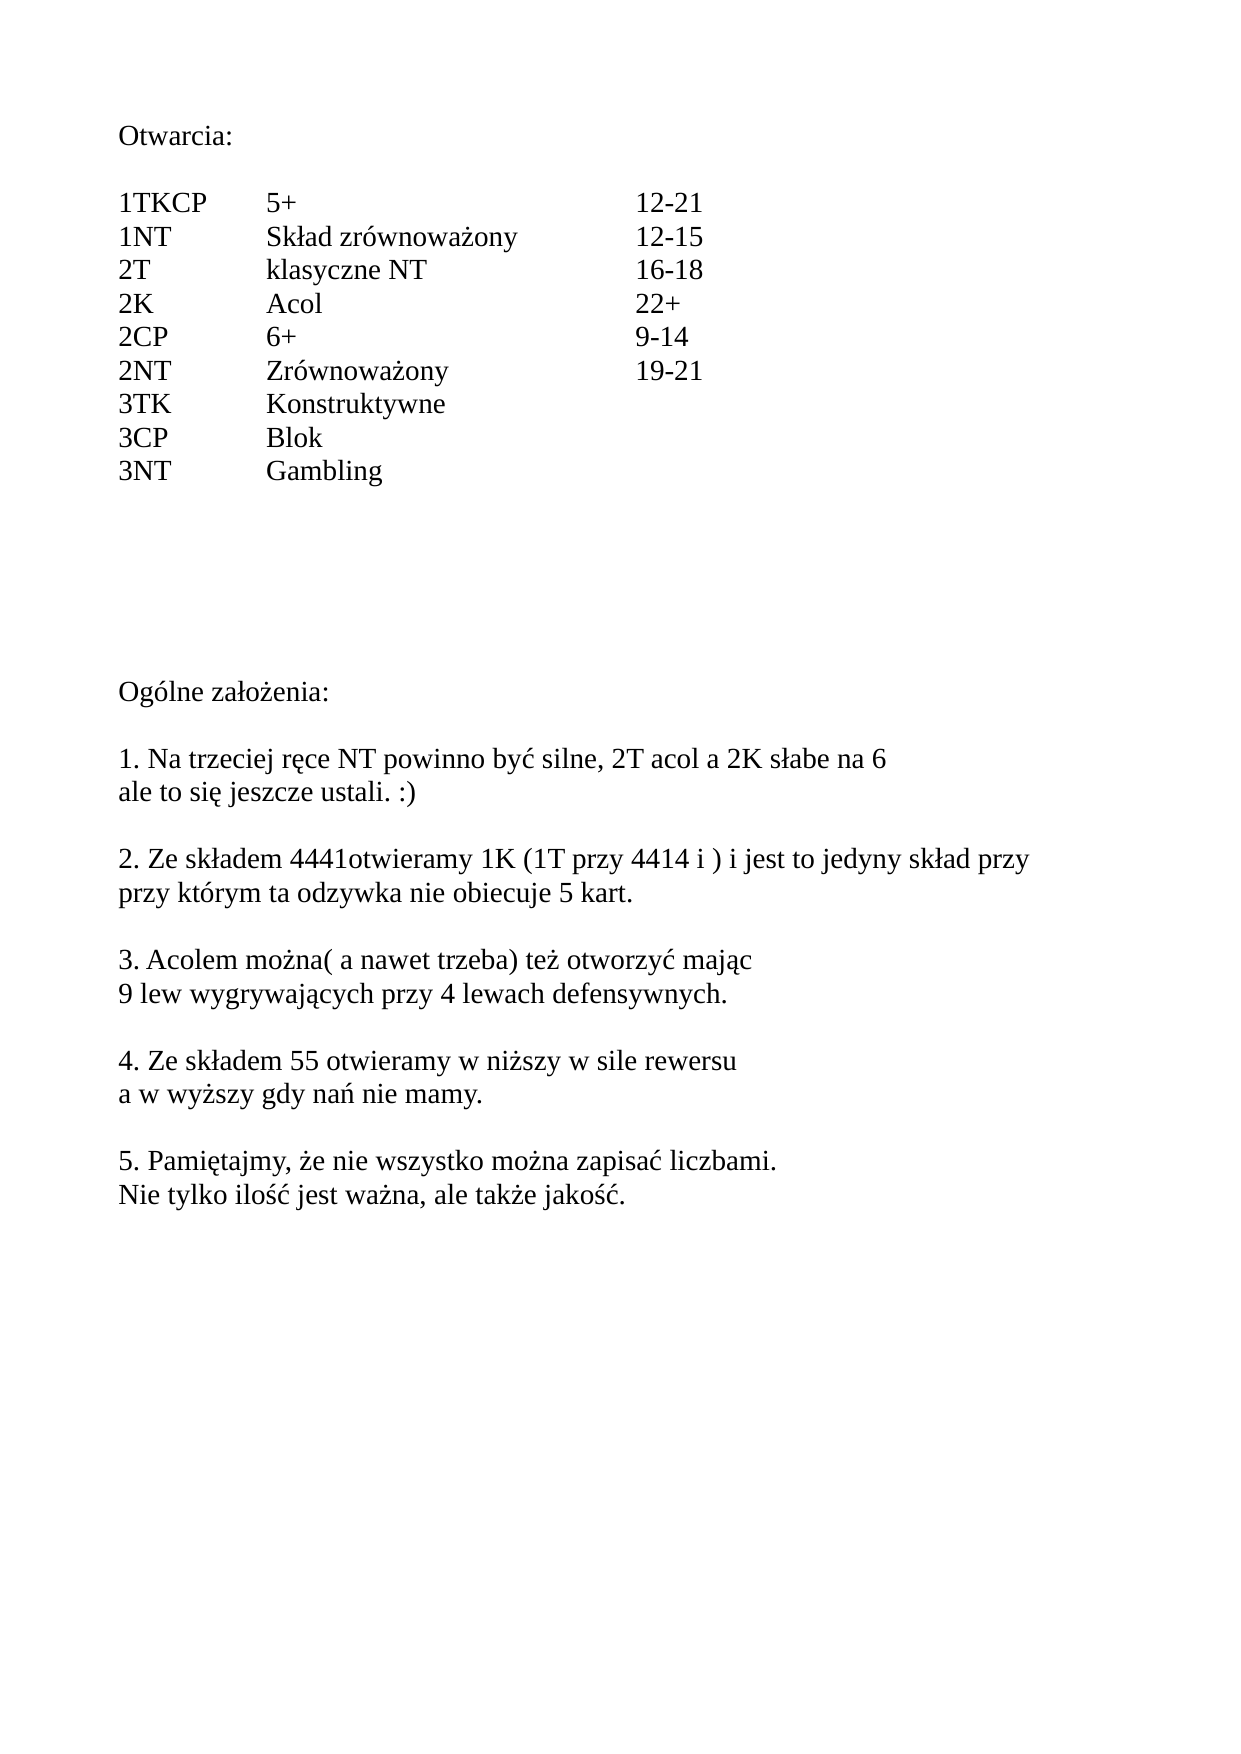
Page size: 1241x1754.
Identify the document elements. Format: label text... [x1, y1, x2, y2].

text 5. Pamiętajmy, że nie wszystko można zapisać liczbami. [118, 1143, 1122, 1177]
text 4. Ze składem 55 otwieramy w niższy w sile rewersu [118, 1043, 1122, 1076]
text 3. Acolem można( a nawet trzeba) też otworzyć mając [118, 942, 1122, 976]
text 1. Na trzeciej ręce NT powinno być silne, 2T acol a 2K słabe na 6 [118, 741, 1122, 774]
text 9 lew wygrywających przy 4 lewach defensywnych. [118, 976, 1122, 1009]
text a w wyższy gdy nań nie mamy. [118, 1076, 1122, 1110]
text 2K Acol 22+ [118, 286, 1122, 319]
text 3CP Blok [118, 420, 1122, 453]
text Otwarcia: [118, 118, 1122, 152]
text 2. Ze składem 4441otwieramy 1K (1T przy 4414 i ) i jest to jedyny skład przy [118, 842, 1122, 875]
text przy którym ta odzywka nie obiecuje 5 kart. [118, 875, 1122, 909]
text 2NT Zrównoważony 19-21 [118, 353, 1122, 386]
text 2T klasyczne NT 16-18 [118, 252, 1122, 286]
text 3NT Gambling [118, 453, 1122, 487]
text Ogólne założenia: [118, 674, 1122, 707]
text 3TK Konstruktywne [118, 386, 1122, 420]
text 1NT Skład zrównoważony 12-15 [118, 219, 1122, 252]
text ale to się jeszcze ustali. :) [118, 774, 1122, 808]
text 2CP 6+ 9-14 [118, 319, 1122, 353]
text 1TKCP 5+ 12-21 [118, 185, 1122, 219]
text Nie tylko ilość jest ważna, ale także jakość. [118, 1177, 1122, 1211]
